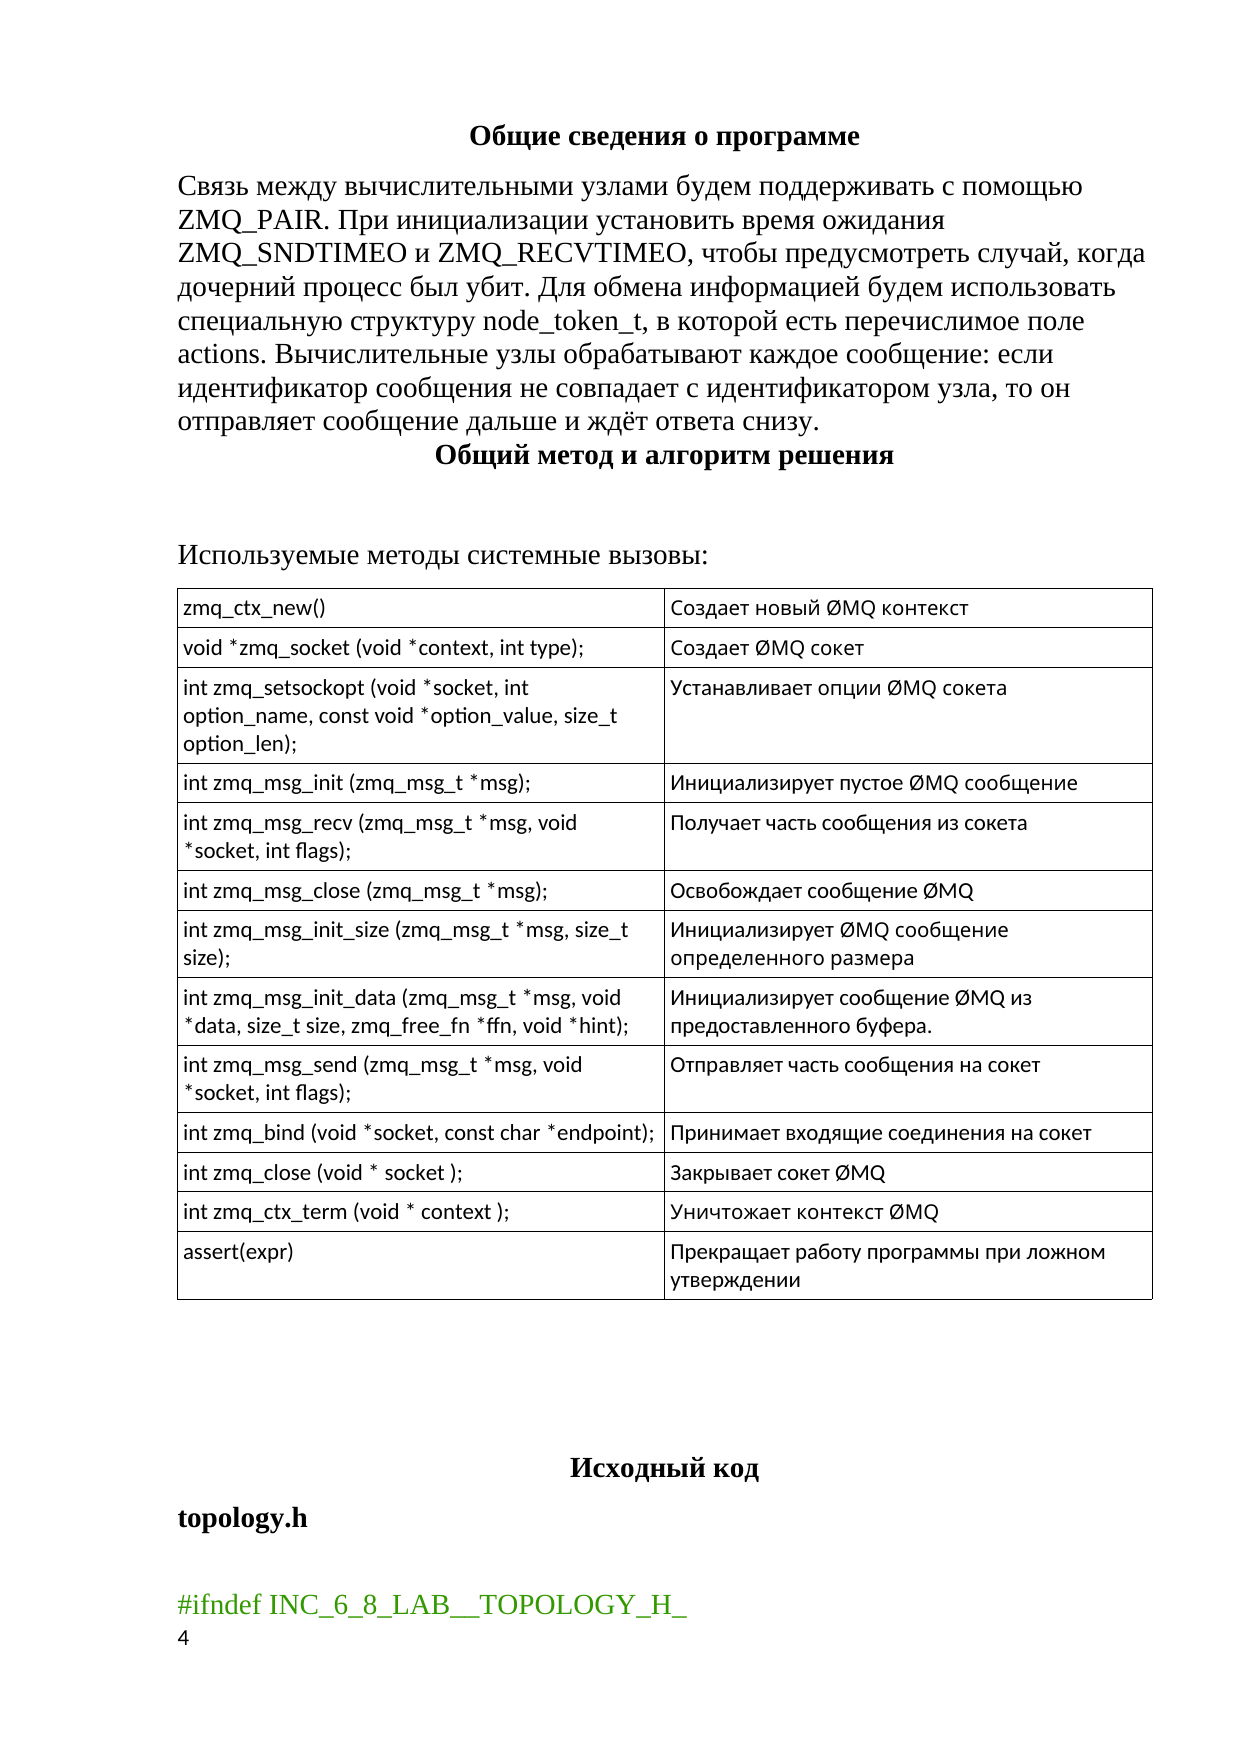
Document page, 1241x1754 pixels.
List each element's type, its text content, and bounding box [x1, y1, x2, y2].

table_cell Инициализирует пустое ØMQ сообщение [665, 764, 1152, 802]
table_cell assert(expr) [178, 1232, 664, 1299]
table_header Создает новый ØMQ контекст [665, 589, 1152, 627]
table_cell int zmq_setsockopt (void *socket, int option_name, const void *option_value, size_t option_len); [178, 668, 664, 762]
table_cell void *zmq_socket (void *context, int type); [178, 628, 664, 667]
table_cell int zmq_msg_init (zmq_msg_t *msg); [178, 764, 664, 802]
table_cell Прекращает работу программы при ложном утверждении [665, 1232, 1152, 1299]
text Общий метод и алгоритм решения [177, 437, 1152, 470]
table_cell Инициализирует сообщение ØMQ из предоставленного буфера. [665, 978, 1152, 1045]
text Общие сведения о программе [177, 118, 1152, 152]
text #ifndef INC_6_8_LAB__TOPOLOGY_H_ [177, 1587, 1152, 1621]
table_cell Инициализирует ØMQ сообщение определенного размера [665, 911, 1152, 977]
table_cell Получает часть сообщения из сокета [665, 803, 1152, 870]
table_cell Отправляет часть сообщения на сокет [665, 1046, 1152, 1112]
table_cell Закрывает сокет ØMQ [665, 1153, 1152, 1191]
text topology.h [177, 1500, 1152, 1533]
table_cell int zmq_msg_init_size (zmq_msg_t *msg, size_t size); [178, 911, 664, 977]
table_cell Создает ØMQ сокет [665, 628, 1152, 667]
table_cell int zmq_msg_close (zmq_msg_t *msg); [178, 871, 664, 909]
table_cell int zmq_close (void * socket ); [178, 1153, 664, 1191]
text Исходный код [177, 1450, 1152, 1483]
table_cell Уничтожает контекст ØMQ [665, 1192, 1152, 1231]
table_cell Освобождает сообщение ØMQ [665, 871, 1152, 909]
text Связь между вычислительными узлами будем поддерживать с помощью ZMQ_PAIR. При инициализации установить время ожидания ZMQ_SNDTIMEO и ZMQ_RECVTIMEO, чтобы предусмотреть случай, когда дочерний процесс был убит. Для обмена информацией будем использовать специальную структуру node_token_t, в которой есть перечислимое поле actions. Вычислительные узлы обрабатывают каждое сообщение: если идентификатор сообщения не совпадает с идентификатором узла, то он отправляет сообщение дальше и ждёт ответа снизу. [177, 168, 1152, 437]
table_cell int zmq_msg_send (zmq_msg_t *msg, void *socket, int flags); [178, 1046, 664, 1112]
table_cell Принимает входящие соединения на сокет [665, 1113, 1152, 1152]
table_header zmq_ctx_new() [178, 589, 664, 627]
table_cell Устанавливает опции ØMQ сокета [665, 668, 1152, 762]
table_cell int zmq_ctx_term (void * context ); [178, 1192, 664, 1231]
list Используемые методы системные вызовы: [177, 537, 1152, 571]
table_cell int zmq_msg_init_data (zmq_msg_t *msg, void *data, size_t size, zmq_free_fn *ffn, void *hint); [178, 978, 664, 1045]
table_cell int zmq_msg_recv (zmq_msg_t *msg, void *socket, int flags); [178, 803, 664, 870]
table_cell int zmq_bind (void *socket, const char *endpoint); [178, 1113, 664, 1152]
